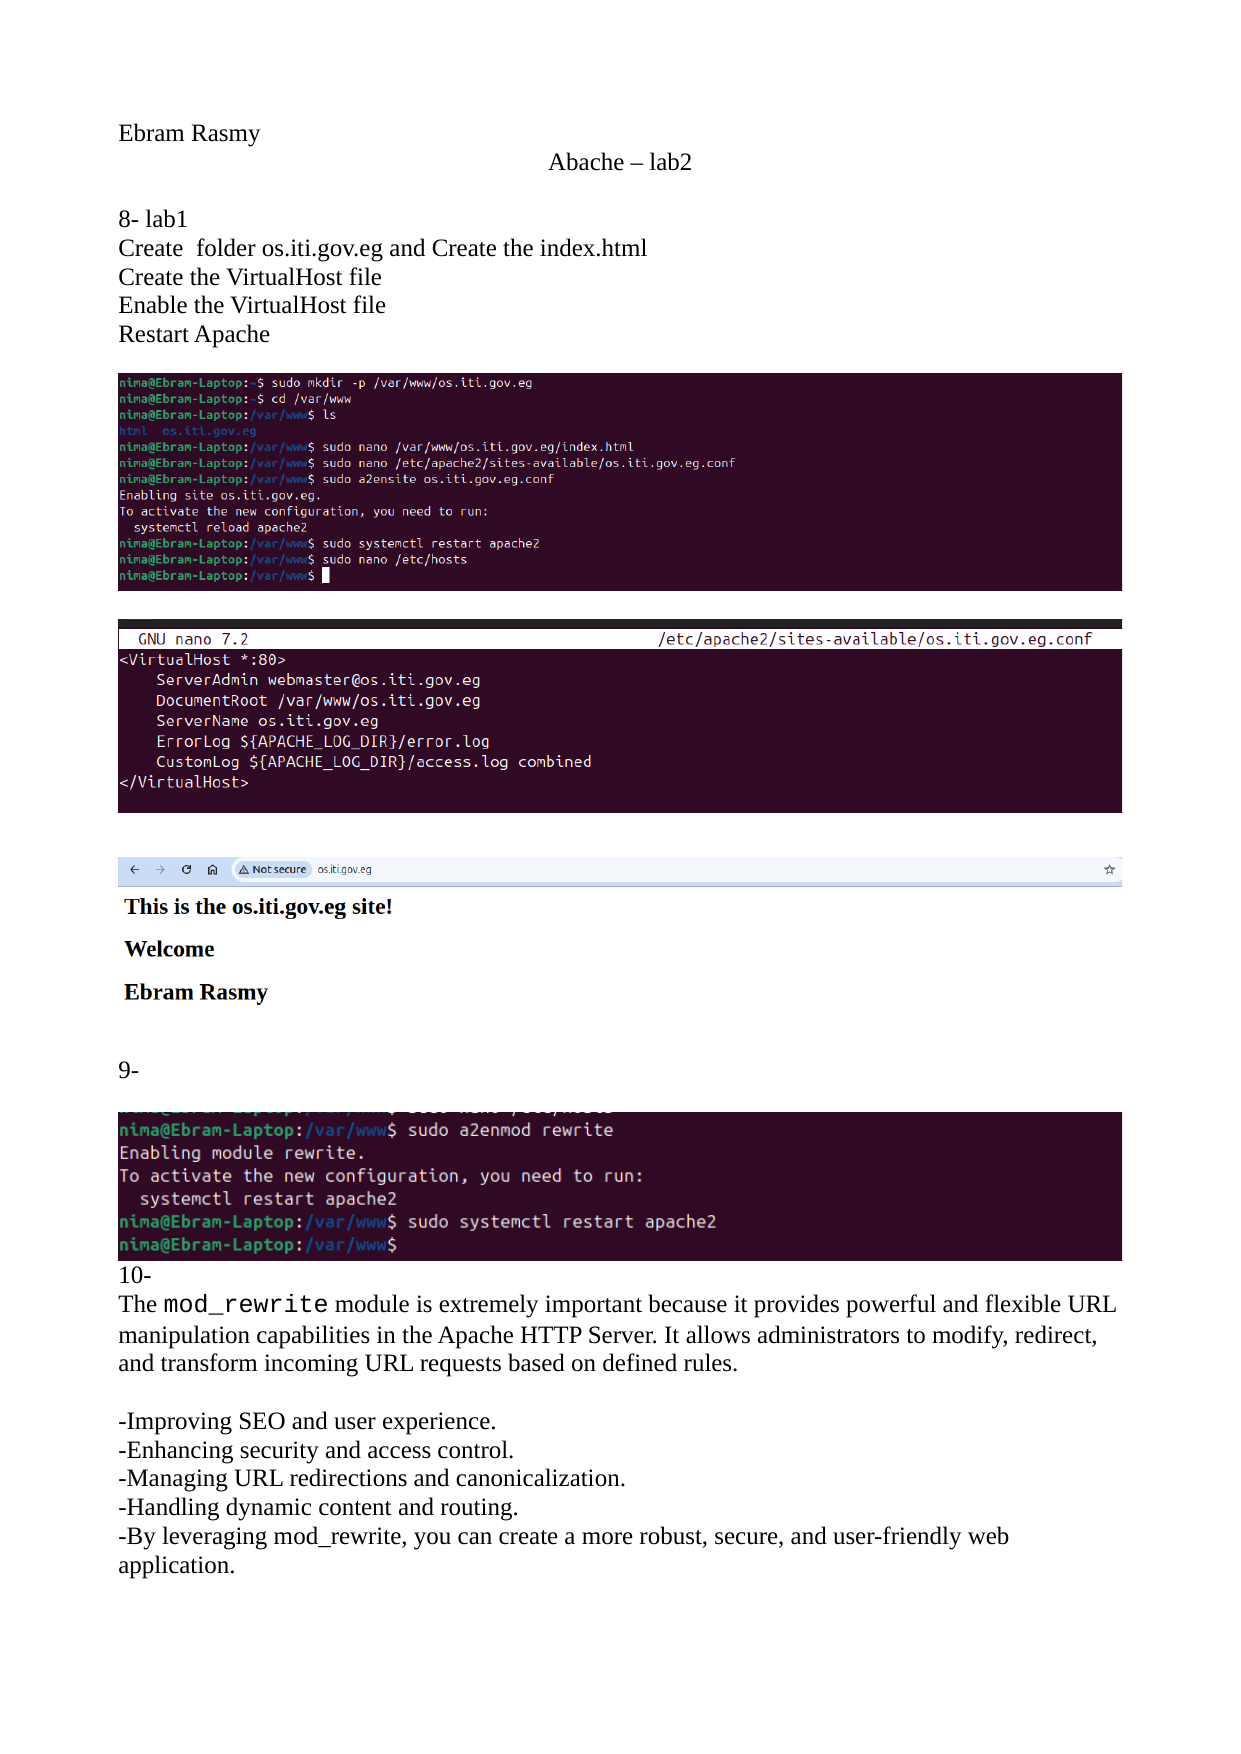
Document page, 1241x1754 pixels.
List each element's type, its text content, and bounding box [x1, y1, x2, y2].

text Create the VirtualHost file [118, 262, 1122, 291]
text Restart Apache [118, 319, 1122, 348]
text -Enhancing security and access control. [118, 1435, 1122, 1463]
text -Handling dynamic content and routing. [118, 1492, 1122, 1521]
text Abache – lab2 [118, 147, 1122, 176]
text Enable the VirtualHost file [118, 291, 1122, 319]
text The mod_rewrite module is extremely important because it provides powerful and flexible URL manipulation capabilities in the Apache HTTP Server. It allows administrators to modify, redirect, and transform incoming URL requests based on defined rules. [118, 1289, 1122, 1377]
text Ebram Rasmy [118, 118, 1122, 147]
picture [118, 373, 1123, 591]
picture [118, 857, 1123, 1027]
text -Managing URL redirections and canonicalization. [118, 1463, 1122, 1492]
text -By leveraging mod_rewrite, you can create a more robust, secure, and user-friendly web application. [118, 1521, 1122, 1578]
text 9- [118, 1055, 1122, 1084]
picture [118, 619, 1123, 813]
text 8- lab1 [118, 204, 1122, 233]
text -Improving SEO and user experience. [118, 1406, 1122, 1435]
picture [118, 1112, 1123, 1261]
text 10- [118, 1261, 1122, 1289]
text Create folder os.iti.gov.eg and Create the index.html [118, 233, 1122, 262]
